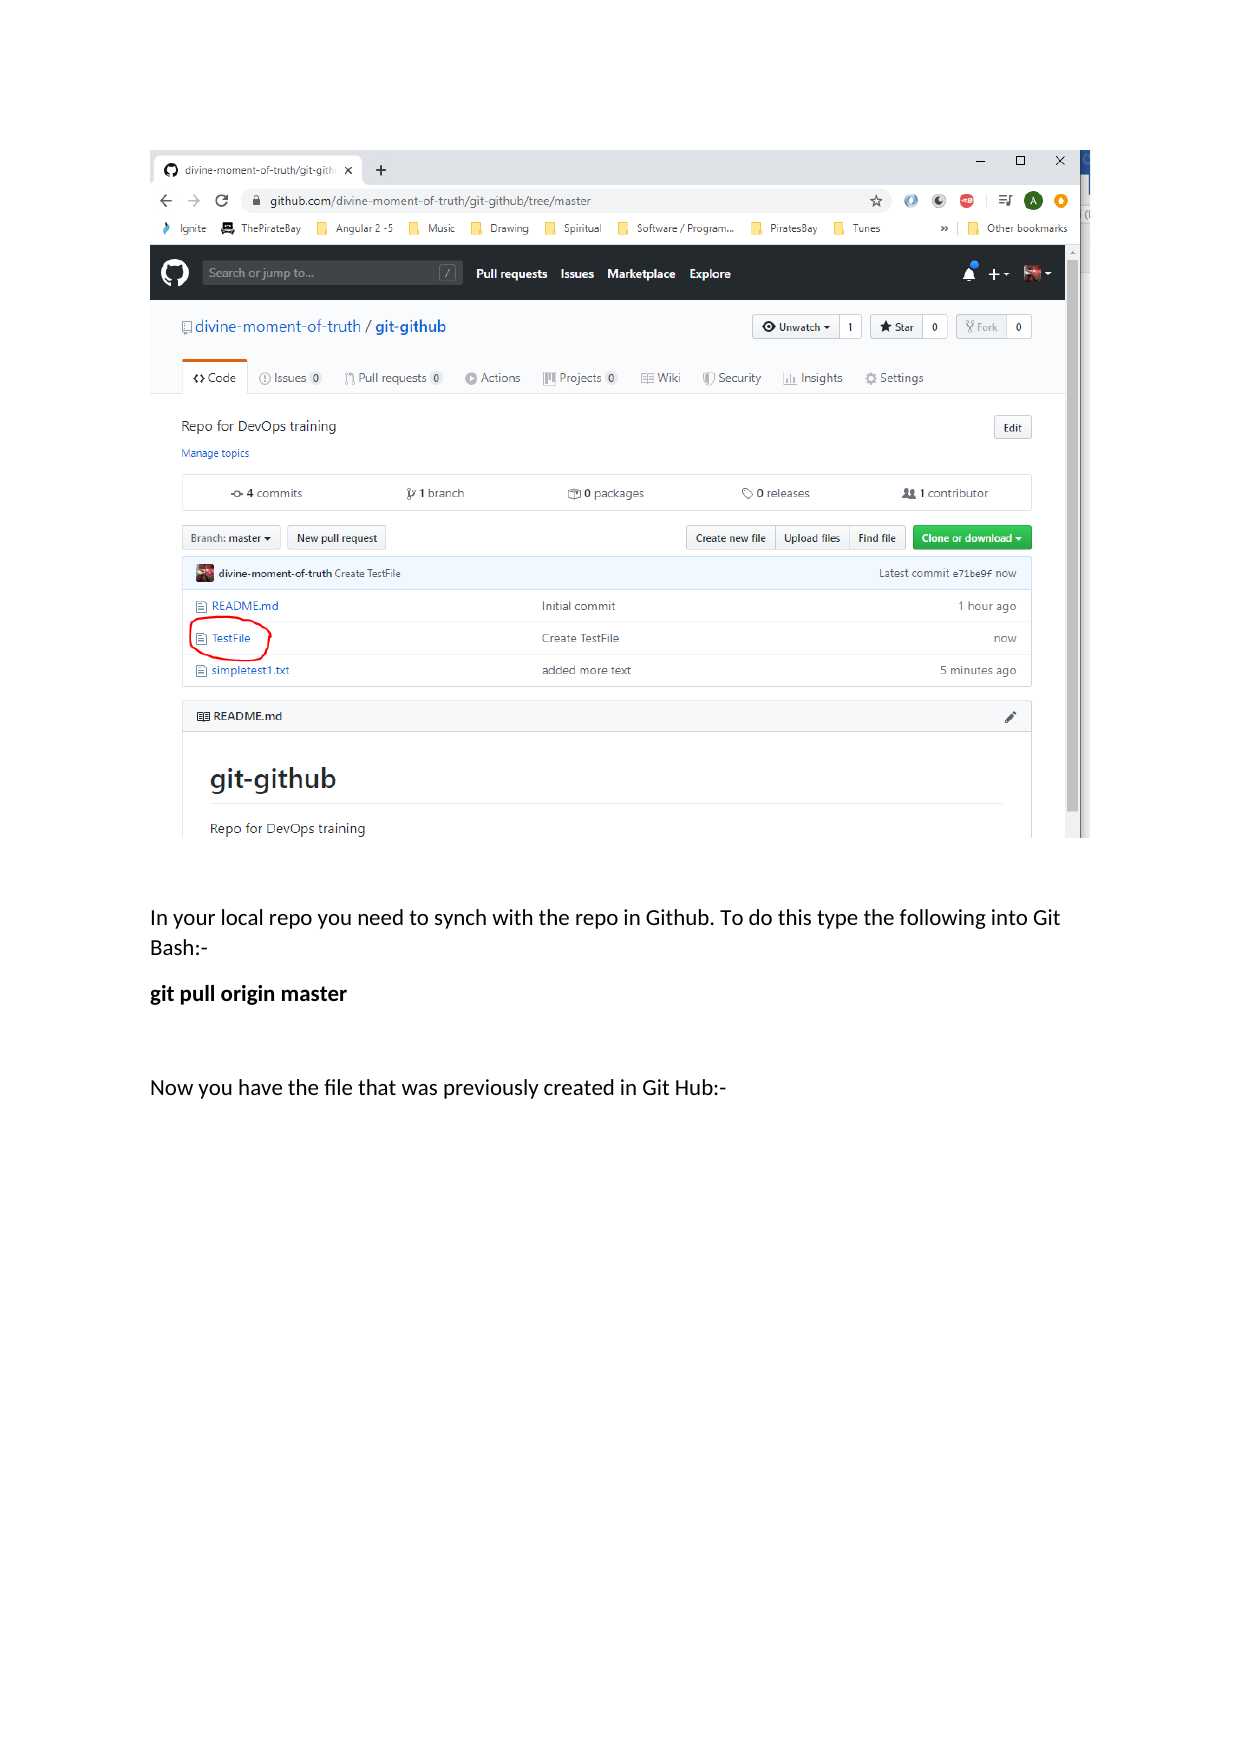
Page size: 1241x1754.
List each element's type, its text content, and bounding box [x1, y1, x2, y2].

text git pull origin master [150, 979, 1090, 1008]
text In your local repo you need to synch with the repo in Github. To do this type the following into Git Bash:- [150, 903, 1090, 961]
text Now you have the file that was previously created in Git Hub:- [150, 1073, 1090, 1101]
